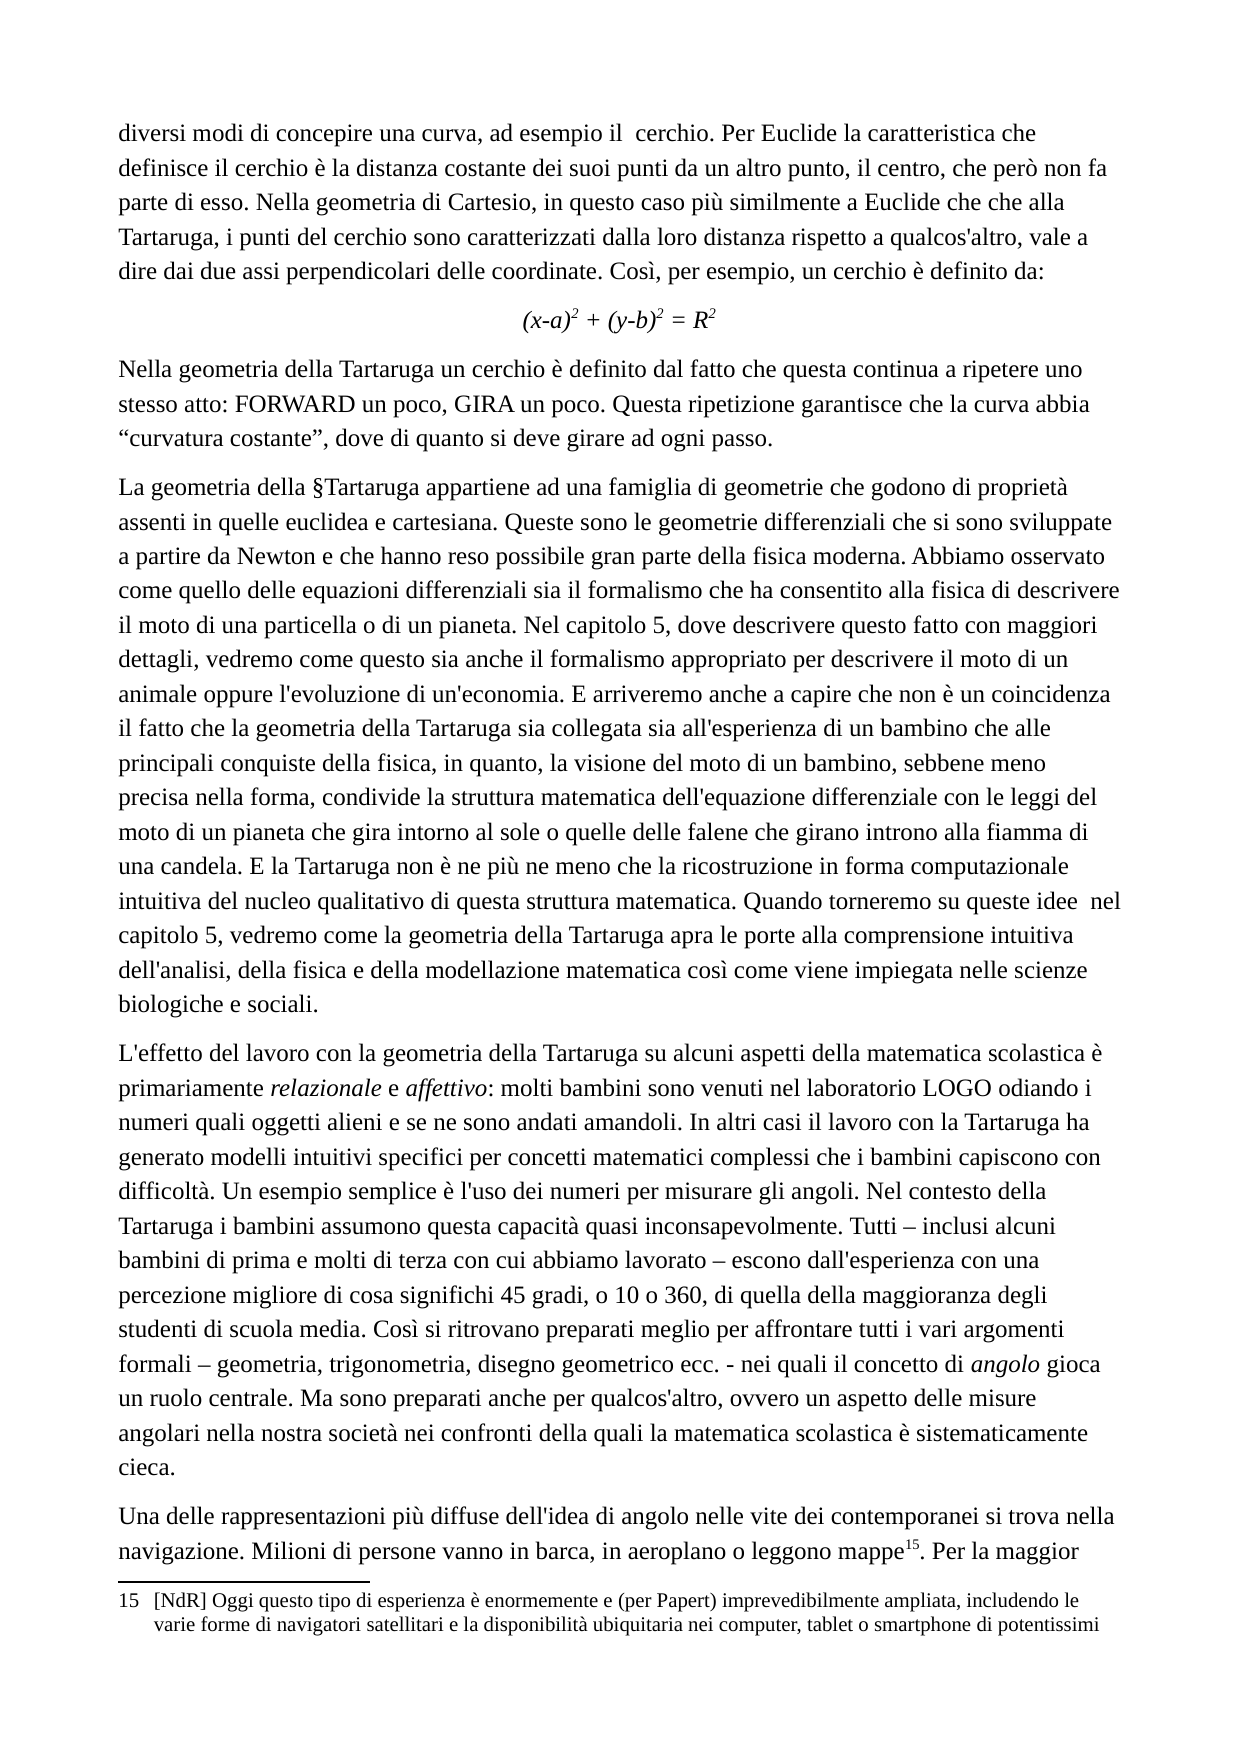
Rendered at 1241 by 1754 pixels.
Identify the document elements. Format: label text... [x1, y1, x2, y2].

text La geometria della §Tartaruga appartiene ad una famiglia di geometrie che godono di proprietà assenti in quelle euclidea e cartesiana. Queste sono le geometrie differenziali che si sono sviluppate a partire da Newton e che hanno reso possibile gran parte della fisica moderna. Abbiamo osservato come quello delle equazioni differenziali sia il formalismo che ha consentito alla fisica di descrivere il moto di una particella o di un pianeta. Nel capitolo 5, dove descrivere questo fatto con maggiori dettagli, vedremo come questo sia anche il formalismo appropriato per descrivere il moto di un animale oppure l'evoluzione di un'economia. E arriveremo anche a capire che non è un coincidenza il fatto che la geometria della Tartaruga sia collegata sia all'esperienza di un bambino che alle principali conquiste della fisica, in quanto, la visione del moto di un bambino, sebbene meno precisa nella forma, condivide la struttura matematica dell'equazione differenziale con le leggi del moto di un pianeta che gira intorno al sole o quelle delle falene che girano introno alla fiamma di una candela. E la Tartaruga non è ne più ne meno che la ricostruzione in forma computazionale intuitiva del nucleo qualitativo di questa struttura matematica. Quando torneremo su queste idee nel capitolo 5, vedremo come la geometria della Tartaruga apra le porte alla comprensione intuitiva dell'analisi, della fisica e della modellazione matematica così come viene impiegata nelle scienze biologiche e sociali. [118, 472, 1122, 1018]
text diversi modi di concepire una curva, ad esempio il cerchio. Per Euclide la caratteristica che definisce il cerchio è la distanza costante dei suoi punti da un altro punto, il centro, che però non fa parte di esso. Nella geometria di Cartesio, in questo caso più similmente a Euclide che che alla Tartaruga, i punti del cerchio sono caratterizzati dalla loro distanza rispetto a qualcos'altro, vale a dire dai due assi perpendicolari delle coordinate. Così, per esempio, un cerchio è definito da: [118, 118, 1122, 285]
text L'effetto del lavoro con la geometria della Tartaruga su alcuni aspetti della matematica scolastica è primariamente relazionale e affettivo: molti bambini sono venuti nel laboratorio LOGO odiando i numeri quali oggetti alieni e se ne sono andati amandoli. In altri casi il lavoro con la Tartaruga ha generato modelli intuitivi specifici per concetti matematici complessi che i bambini capiscono con difficoltà. Un esempio semplice è l'uso dei numeri per misurare gli angoli. Nel contesto della Tartaruga i bambini assumono questa capacità quasi inconsapevolmente. Tutti – inclusi alcuni bambini di prima e molti di terza con cui abbiamo lavorato – escono dall'esperienza con una percezione migliore di cosa significhi 45 gradi, o 10 o 360, di quella della maggioranza degli studenti di scuola media. Così si ritrovano preparati meglio per affrontare tutti i vari argomenti formali – geometria, trigonometria, disegno geometrico ecc. - nei quali il concetto di angolo gioca un ruolo centrale. Ma sono preparati anche per qualcos'altro, ovvero un aspetto delle misure angolari nella nostra società nei confronti della quali la matematica scolastica è sistematicamente cieca. [118, 1038, 1122, 1481]
text (x-a)2 + (y-b)2 = R2 [118, 305, 1122, 334]
text Una delle rappresentazioni più diffuse dell'idea di angolo nelle vite dei contemporanei si trova nella navigazione. Milioni di persone vanno in barca, in aeroplano o leggono mappe. Per la maggior [118, 1501, 1122, 1564]
text Nella geometria della Tartaruga un cerchio è definito dal fatto che questa continua a ripetere uno stesso atto: FORWARD un poco, GIRA un poco. Questa ripetizione garantisce che la curva abbia “curvatura costante”, dove di quanto si deve girare ad ogni passo. [118, 354, 1122, 452]
text [NdR] Oggi questo tipo di esperienza è enormemente e (per Papert) imprevedibilmente ampliata, includendo le varie forme di navigatori satellitari e la disponibilità ubiquitaria nei computer, tablet o smartphone di potentissimi [118, 1588, 1122, 1636]
